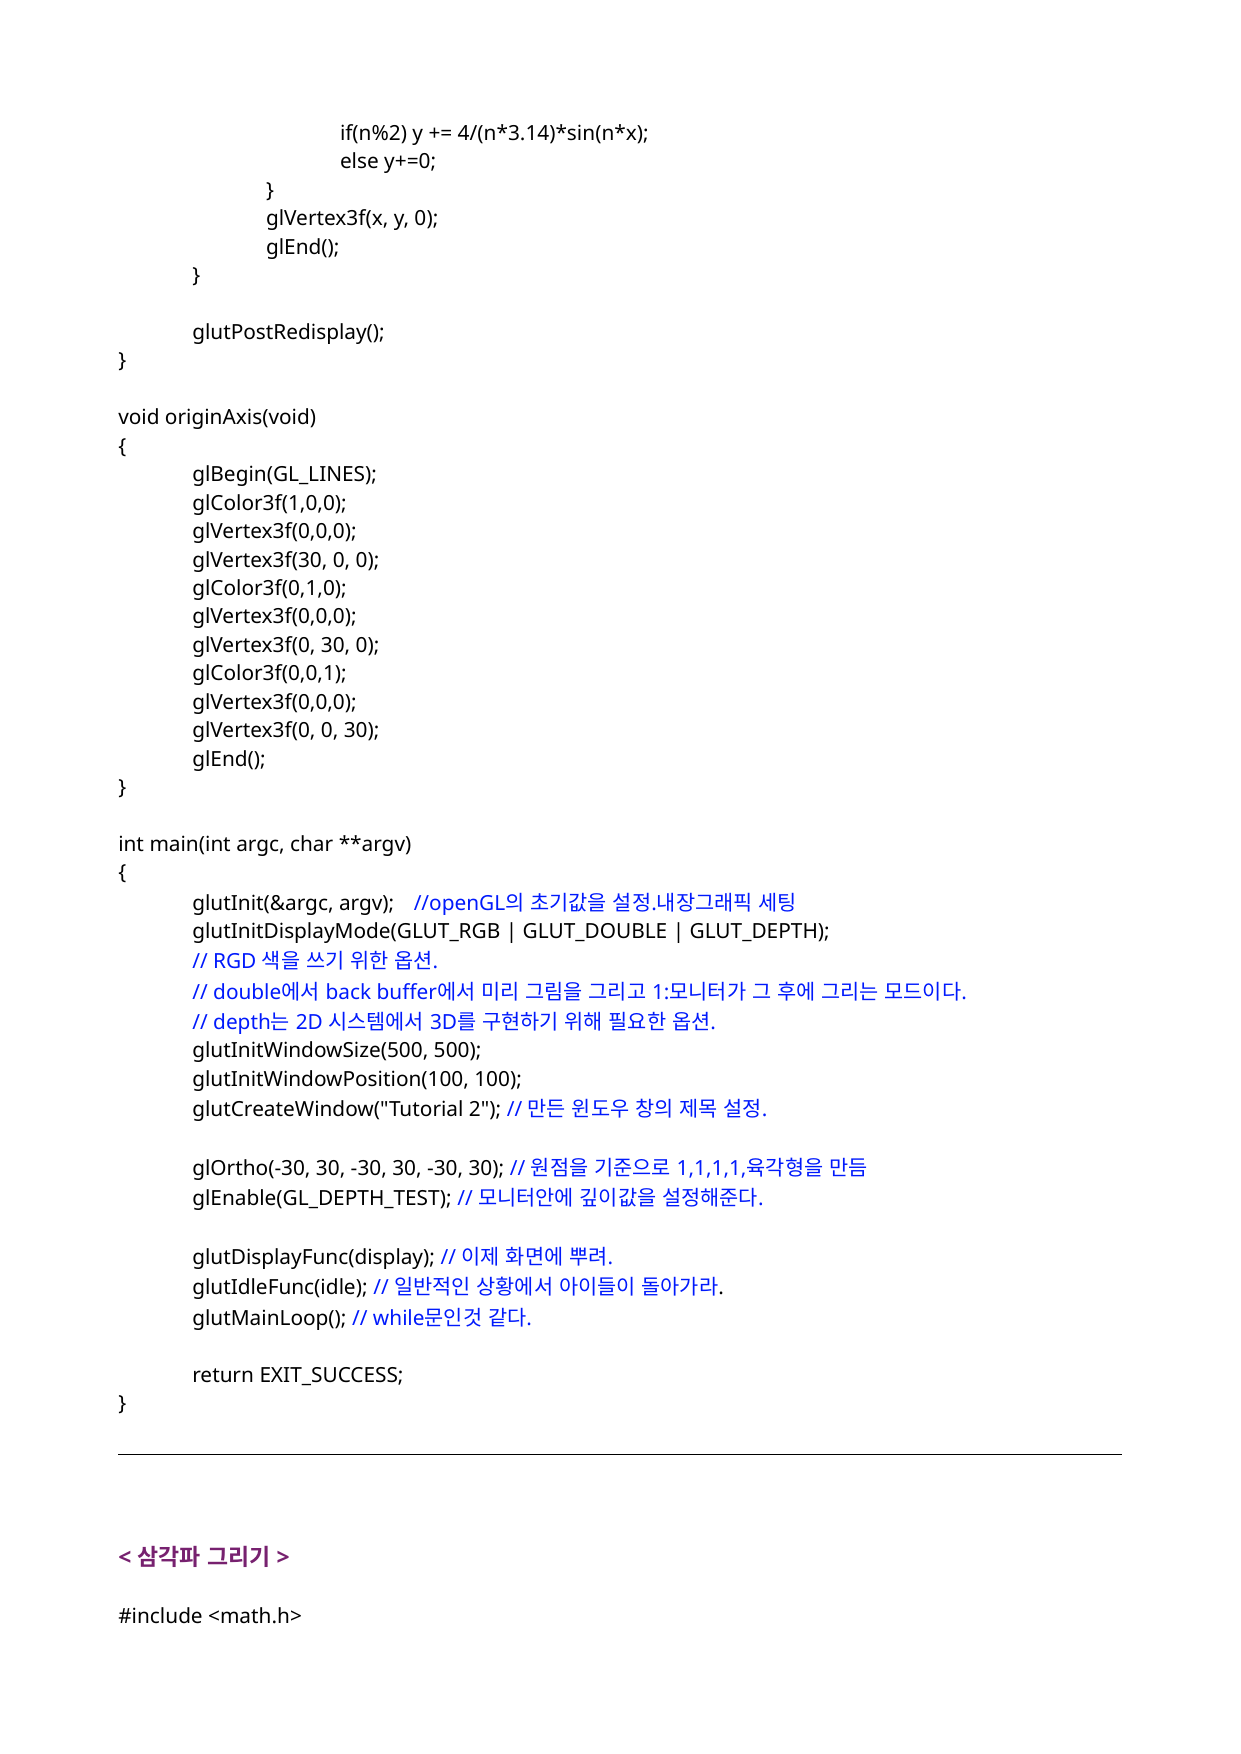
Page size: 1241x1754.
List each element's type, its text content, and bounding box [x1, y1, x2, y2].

text glColor3f(0,1,0); [118, 573, 1122, 602]
text glVertex3f(0,0,0); [118, 602, 1122, 630]
text return EXIT_SUCCESS; [118, 1360, 1122, 1388]
text glutMainLoop(); // while문인것 같다. [118, 1301, 1122, 1331]
text glVertex3f(x, y, 0); [118, 203, 1122, 232]
text glutInitDisplayMode(GLUT_RGB | GLUT_DOUBLE | GLUT_DEPTH); [118, 916, 1122, 945]
text // RGD 색을 쓰기 위한 옵션. [118, 945, 1122, 975]
text glutIdleFunc(idle); // 일반적인 상황에서 아이들이 돌아가라. [118, 1271, 1122, 1301]
text } [118, 772, 1122, 801]
text } [118, 175, 1122, 203]
text else y+=0; [118, 147, 1122, 175]
text // double에서 back buffer에서 미리 그림을 그리고 1:모니터가 그 후에 그리는 모드이다. [118, 975, 1122, 1005]
text glutPostRedisplay(); [118, 317, 1122, 346]
text if(n%2) y += 4/(n*3.14)*sin(n*x); [118, 118, 1122, 147]
text glutInitWindowPosition(100, 100); [118, 1064, 1122, 1092]
text int main(int argc, char **argv) [118, 829, 1122, 857]
text glutCreateWindow("Tutorial 2"); // 만든 윈도우 창의 제목 설정. [118, 1092, 1122, 1123]
text glEnd(); [118, 232, 1122, 260]
text glEnd(); [118, 744, 1122, 772]
text glBegin(GL_LINES); [118, 459, 1122, 488]
text glColor3f(0,0,1); [118, 658, 1122, 687]
text glEnable(GL_DEPTH_TEST); // 모니터안에 깊이값을 설정해준다. [118, 1182, 1122, 1212]
text glVertex3f(30, 0, 0); [118, 545, 1122, 573]
text { [118, 431, 1122, 459]
text glVertex3f(0, 30, 0); [118, 630, 1122, 658]
text glVertex3f(0, 0, 30); [118, 715, 1122, 744]
text { [118, 857, 1122, 886]
text } [118, 1388, 1122, 1417]
text // depth는 2D 시스템에서 3D를 구현하기 위해 필요한 옵션. [118, 1005, 1122, 1036]
text < 삼각파 그리기 > [118, 1539, 1122, 1572]
text glVertex3f(0,0,0); [118, 687, 1122, 715]
text glutInitWindowSize(500, 500); [118, 1036, 1122, 1064]
text } [118, 260, 1122, 289]
text glVertex3f(0,0,0); [118, 516, 1122, 545]
text } [118, 346, 1122, 374]
text glOrtho(-30, 30, -30, 30, -30, 30); // 원점을 기준으로 1,1,1,1,육각형을 만듬 [118, 1151, 1122, 1182]
text void originAxis(void) [118, 402, 1122, 431]
text glutInit(&argc, argv); //openGL의 초기값을 설정.내장그래픽 세팅 [118, 886, 1122, 916]
text glutDisplayFunc(display); // 이제 화면에 뿌려. [118, 1240, 1122, 1271]
text #include <math.h> [118, 1601, 1122, 1629]
text glColor3f(1,0,0); [118, 488, 1122, 516]
